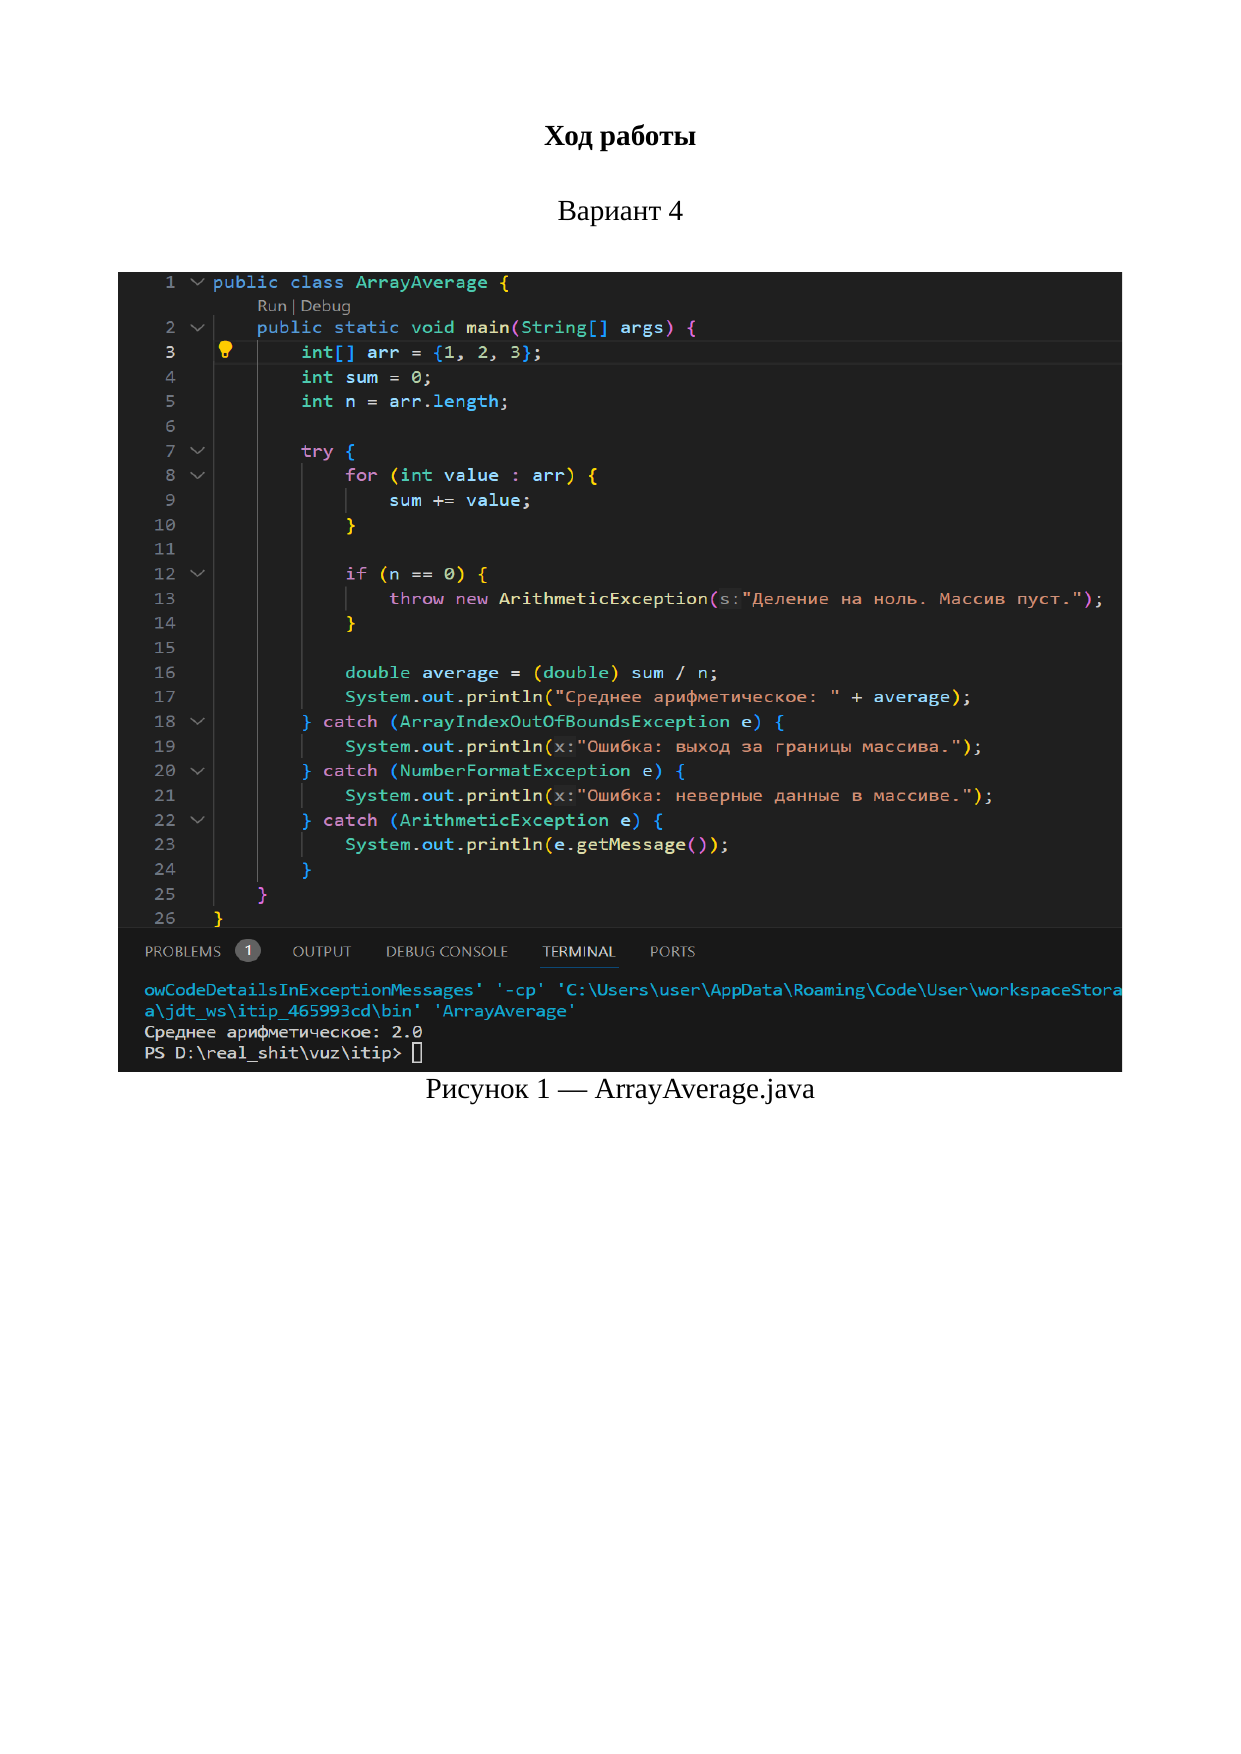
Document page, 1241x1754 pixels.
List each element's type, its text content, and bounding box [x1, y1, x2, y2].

text Вариант 4 [118, 193, 1122, 226]
text Рисунок 1 — ArrayAverage.java [118, 1072, 1122, 1105]
subtitle Ход работы [118, 118, 1122, 152]
picture [118, 272, 1123, 1072]
